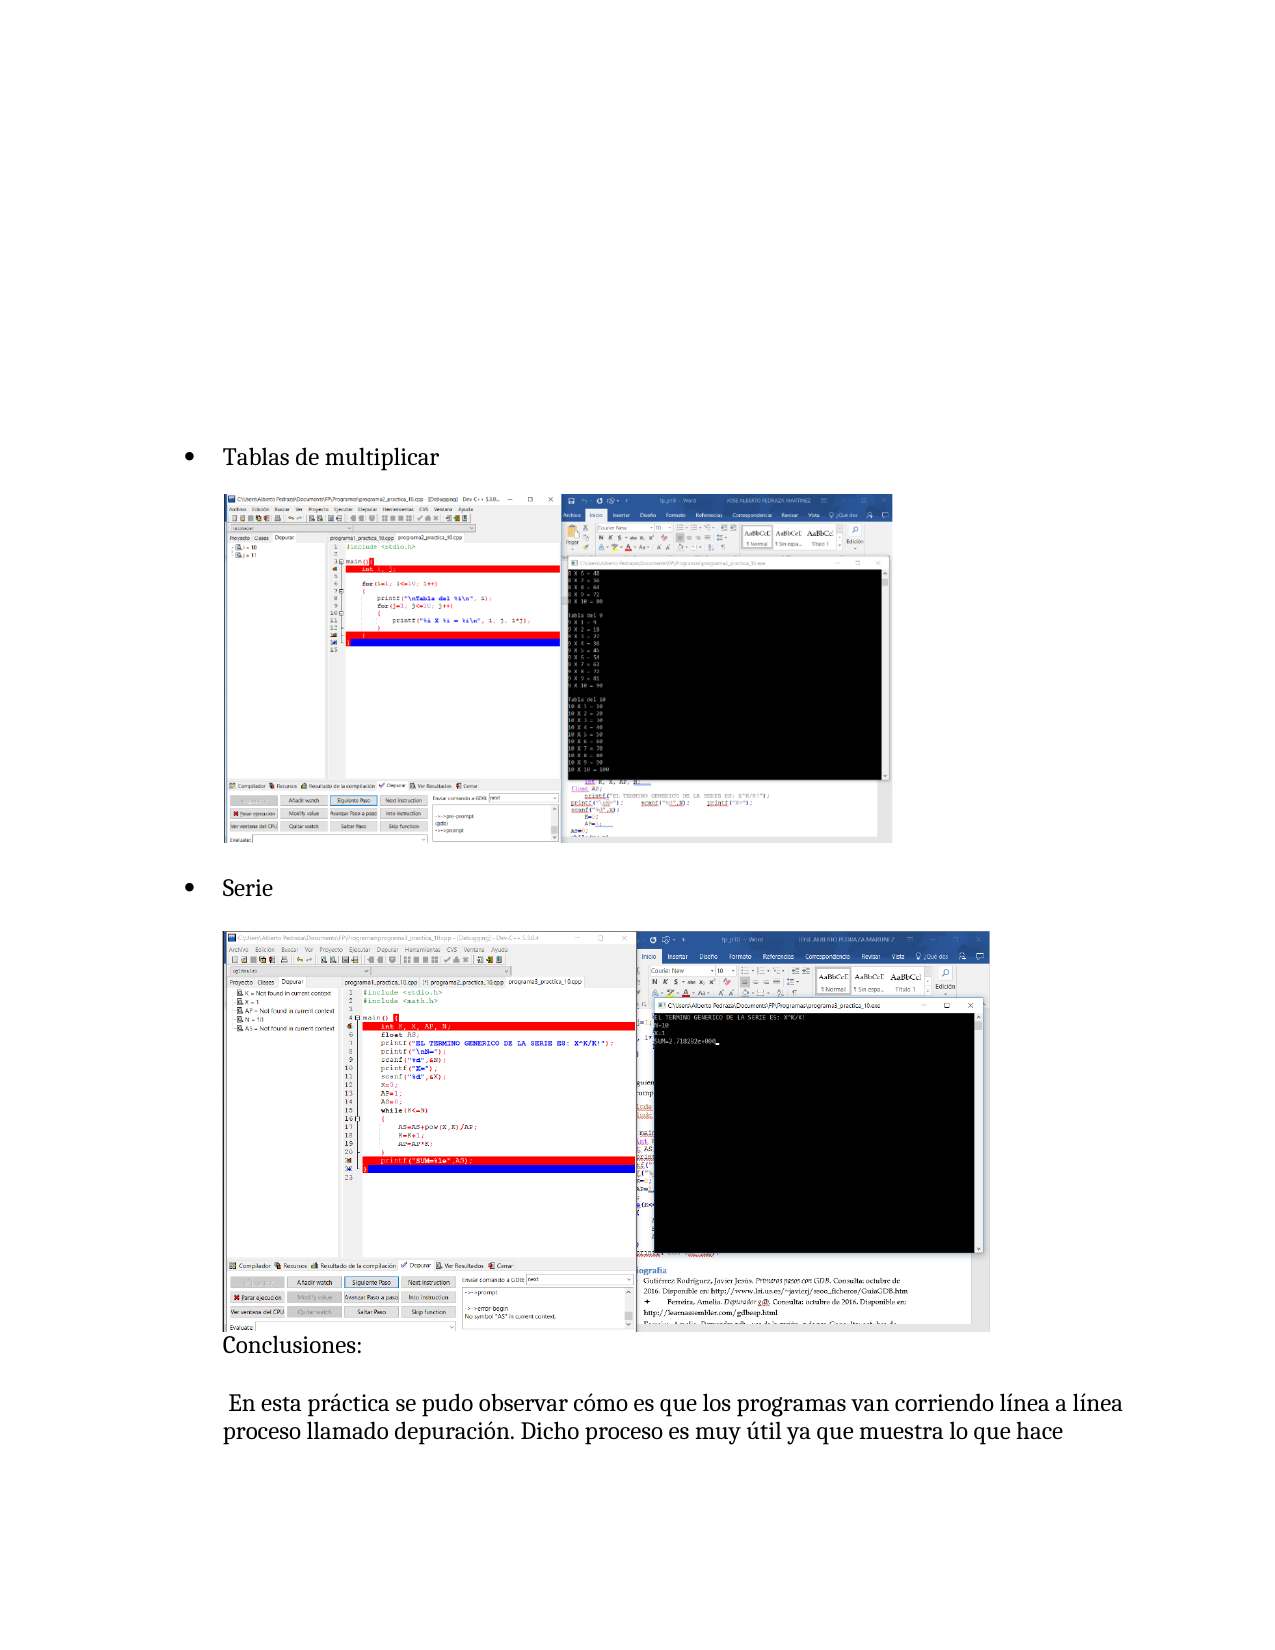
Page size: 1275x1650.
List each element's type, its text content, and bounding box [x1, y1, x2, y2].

text En esta práctica se pudo observar cómo es que los programas van corriendo línea a línea proceso llamado depuración. Dicho proceso es muy útil ya que muestra lo que hace [223, 1388, 1127, 1446]
list Serie [185, 874, 1127, 902]
list Tablas de multiplicar [185, 442, 1127, 471]
text Conclusiones: [223, 1331, 1127, 1360]
